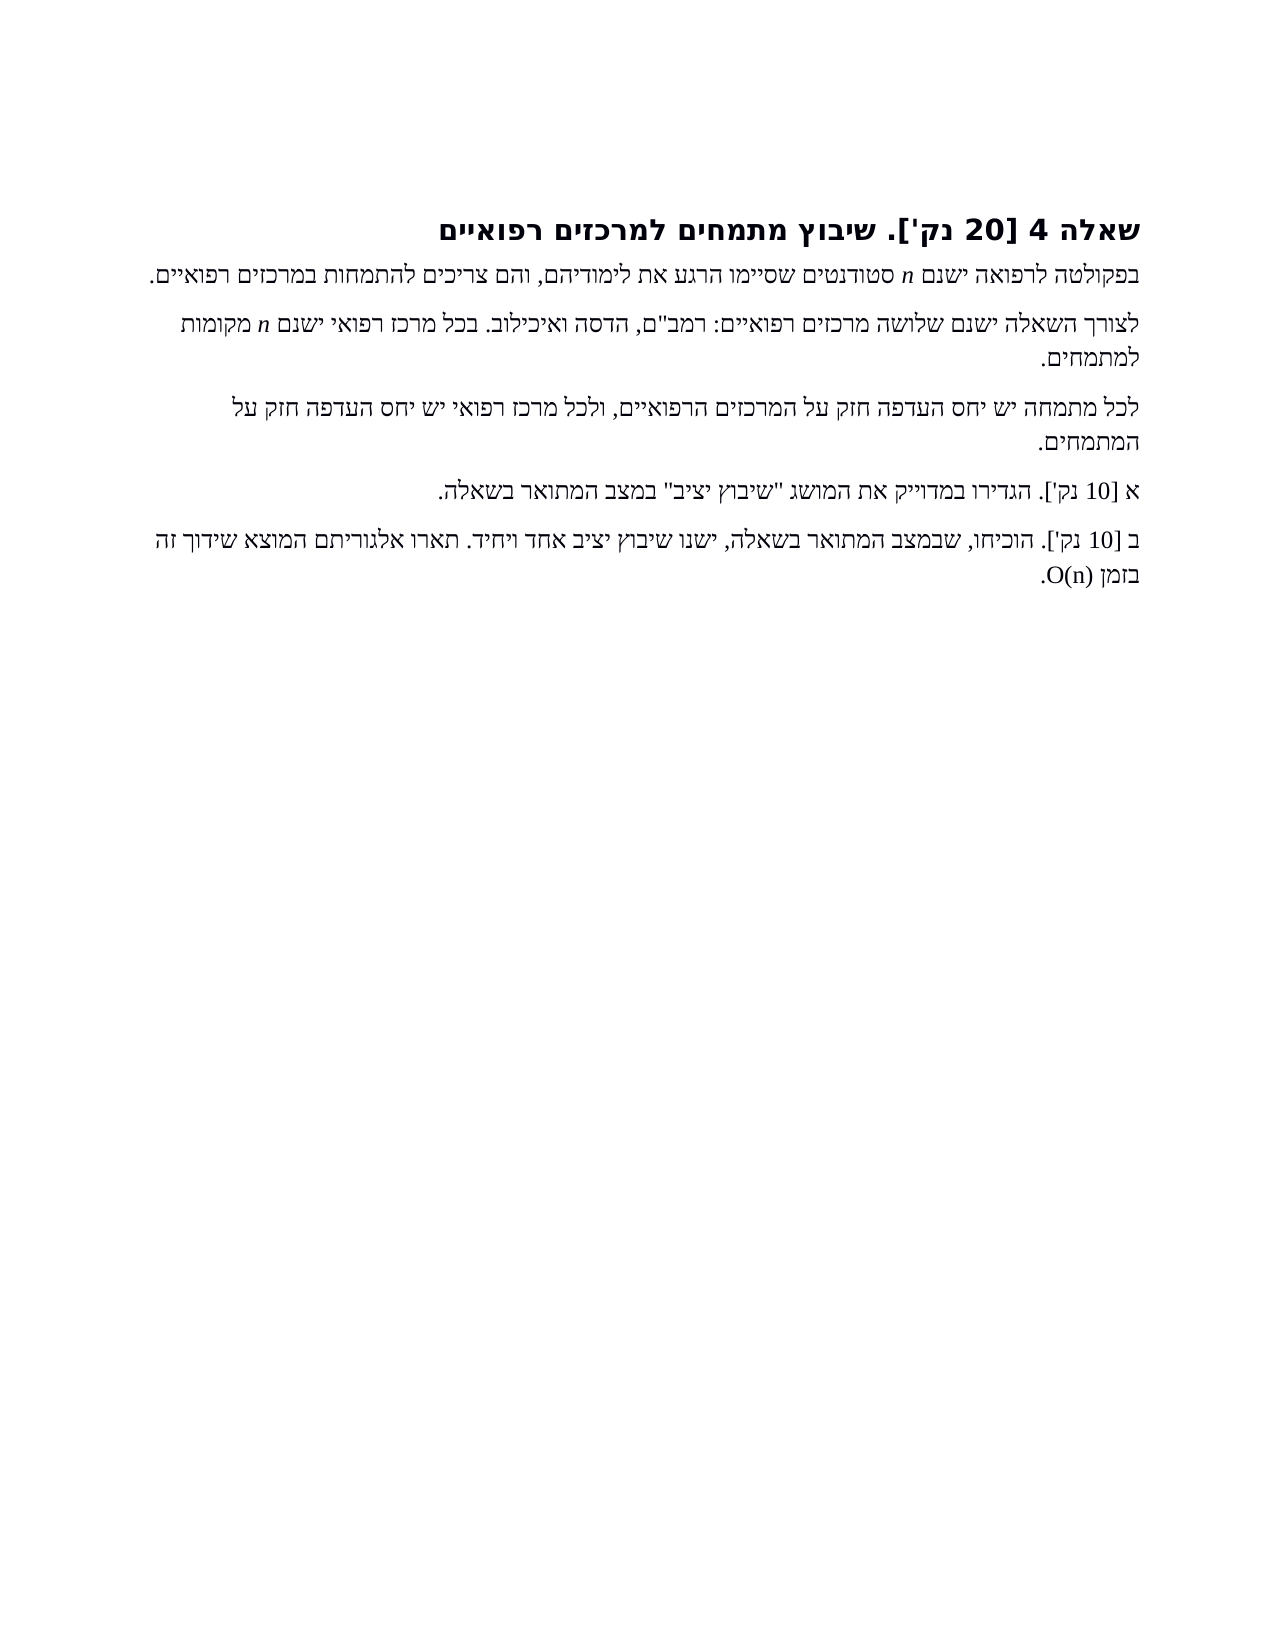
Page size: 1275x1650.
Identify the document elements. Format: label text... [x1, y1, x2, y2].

text בפקולטה לרפואה ישנם n סטודנטים שסיימו הרגע את לימודיהם, והם צריכים להתמחות במרכזים רפואיים. [135, 260, 1140, 289]
text לכל מתמחה יש יחס העדפה חזק על המרכזים הרפואיים, ולכל מרכז רפואי יש יחס העדפה חזק על המתמחים. [135, 393, 1140, 456]
text לצורך השאלה ישנם שלושה מרכזים רפואיים: רמב"ם, הדסה ואיכילוב. בכל מרכז רפואי ישנם n מקומות למתמחים. [135, 309, 1140, 372]
text א [10 נק']. הגדירו במדוייק את המושג "שיבוץ יציב" במצב המתואר בשאלה. [135, 476, 1140, 505]
subtitle שאלה 4 [20 נק']. שיבוץ מתמחים למרכזים רפואיים [135, 213, 1140, 247]
text ב [10 נק']. הוכיחו, שבמצב המתואר בשאלה, ישנו שיבוץ יציב אחד ויחיד. תארו אלגוריתם המוצא שידוך זה בזמן O(n). [135, 525, 1140, 588]
